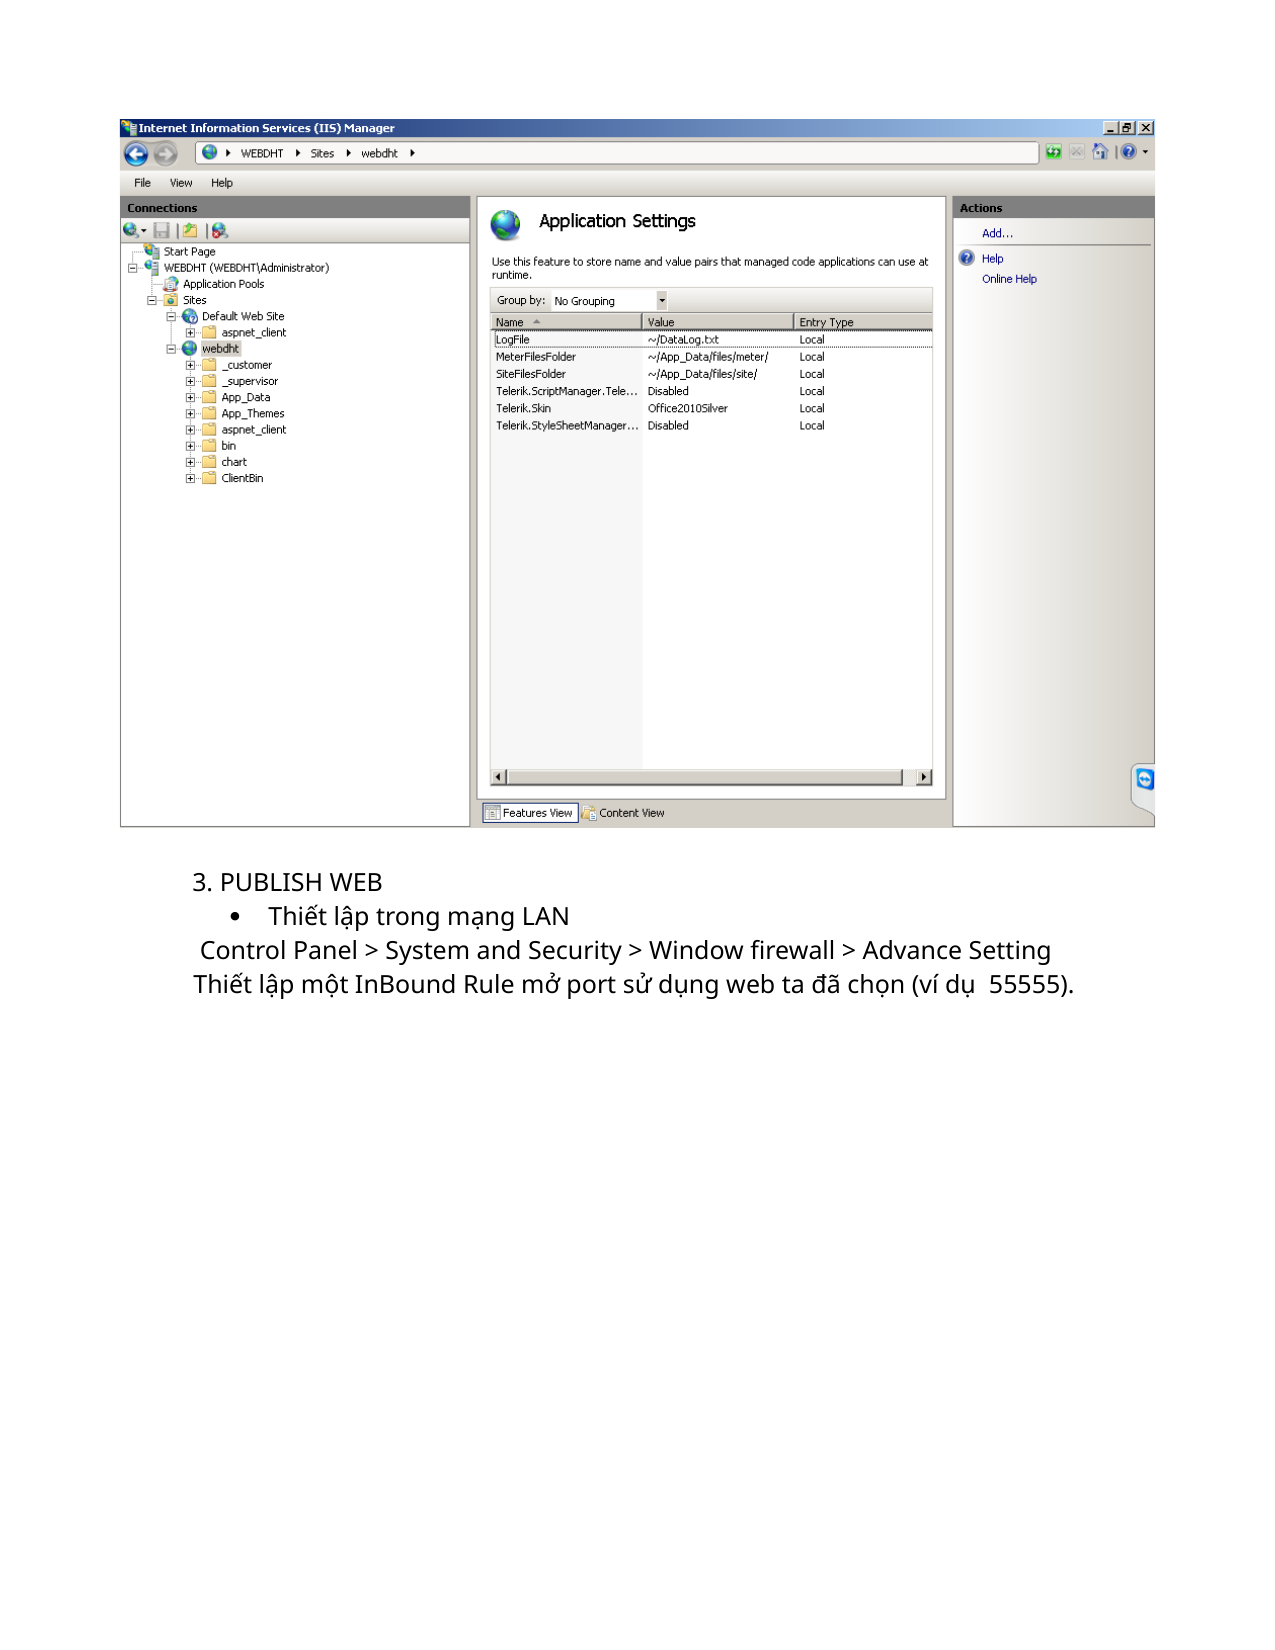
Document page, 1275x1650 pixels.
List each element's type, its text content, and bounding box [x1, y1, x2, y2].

list Thiết lập trong mạng LAN [231, 898, 1157, 932]
list Thiết lập một InBound Rule mở port sử dụng web ta đã chọn (ví dụ 55555). [193, 966, 1157, 1000]
picture [119, 119, 1156, 829]
list Control Panel > System and Security > Window firewall > Advance Setting [193, 932, 1157, 966]
list 3. PUBLISH WEB [118, 864, 1157, 898]
